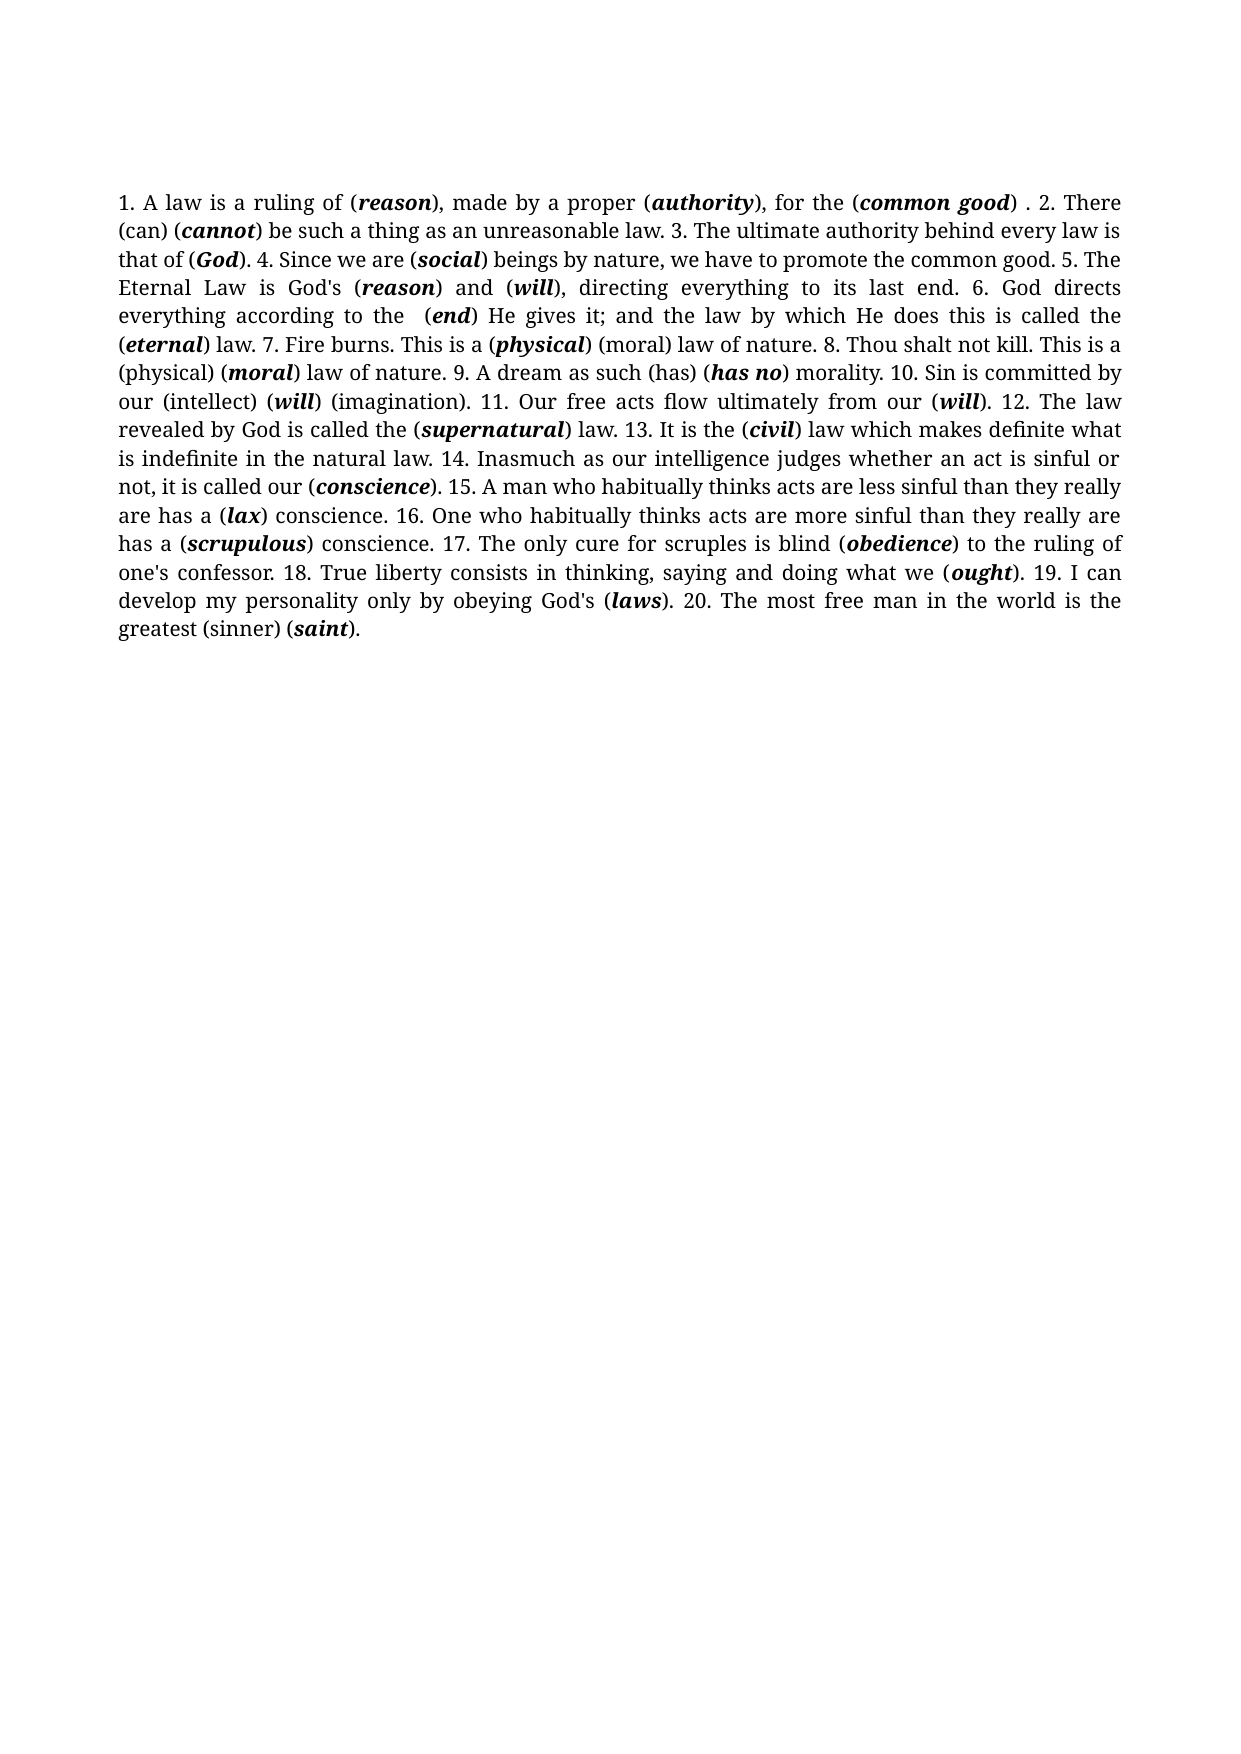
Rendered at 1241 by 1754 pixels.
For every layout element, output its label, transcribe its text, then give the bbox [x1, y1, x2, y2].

text 1. A law is a ruling of (reason), made by a proper (authority), for the (common good) . 2. There (can) (cannot) be such a thing as an unreasonable law. 3. The ultimate authority behind every law is that of (God). 4. Since we are (social) beings by nature, we have to promote the common good. 5. The Eternal Law is God's (reason) and (will), directing everything to its last end. 6. God directs everything according to the (end) He gives it; and the law by which He does this is called the (eternal) law. 7. Fire burns. This is a (physical) (moral) law of nature. 8. Thou shalt not kill. This is a (physical) (moral) law of nature. 9. A dream as such (has) (has no) morality. 10. Sin is committed by our (intellect) (will) (imagination). 11. Our free acts flow ultimately from our (will). 12. The law revealed by God is called the (supernatural) law. 13. It is the (civil) law which makes definite what is indefinite in the natural law. 14. Inasmuch as our intelligence judges whether an act is sinful or not, it is called our (conscience). 15. A man who habitually thinks acts are less sinful than they really are has a (lax) conscience. 16. One who habitually thinks acts are more sinful than they really are has a (scrupulous) conscience. 17. The only cure for scruples is blind (obedience) to the ruling of one's confessor. 18. True liberty consists in thinking, saying and doing what we (ought). 19. I can develop my personality only by obeying God's (laws). 20. The most free man in the world is the greatest (sinner) (saint). [118, 188, 1122, 643]
